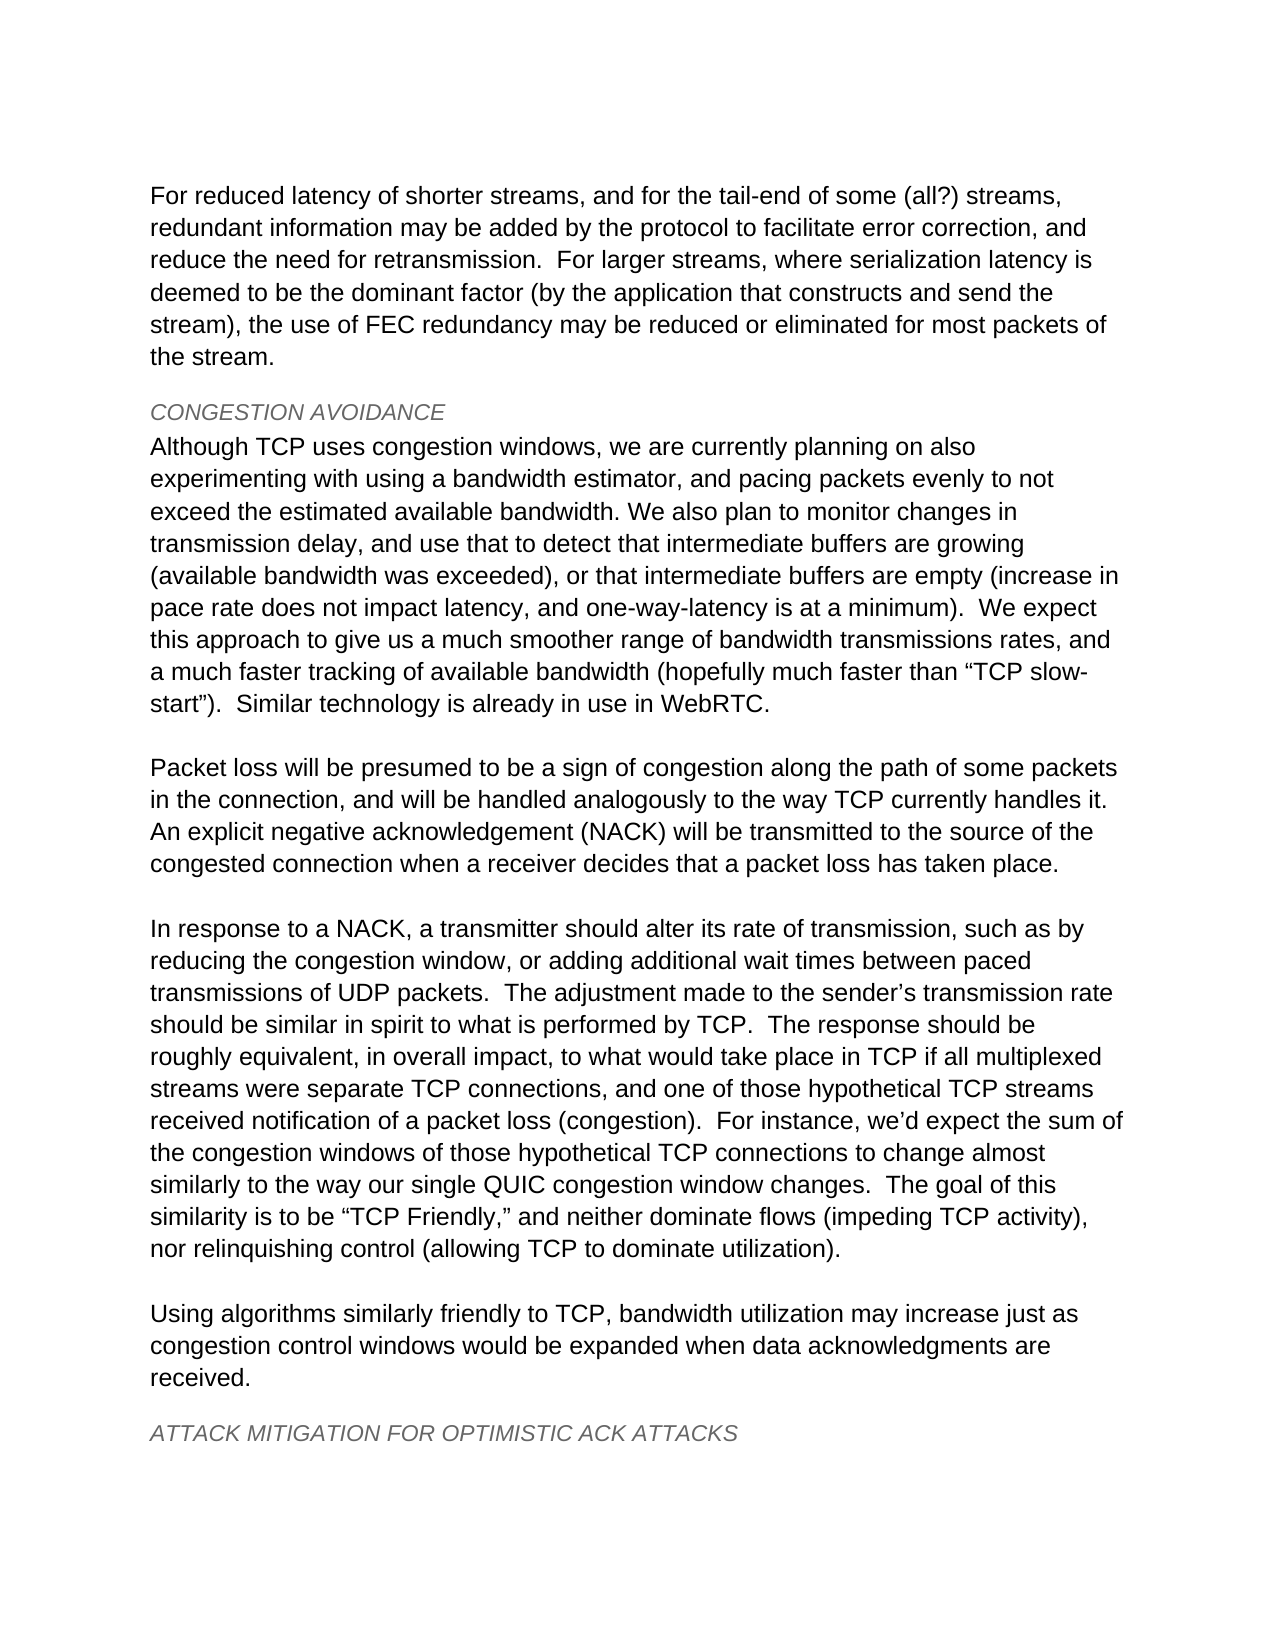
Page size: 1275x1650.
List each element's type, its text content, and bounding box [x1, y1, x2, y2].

subtitle ATTACK MITIGATION FOR OPTIMISTIC ACK ATTACKS [150, 1421, 1125, 1446]
text Packet loss will be presumed to be a sign of congestion along the path of some packets in the connection, and will be handled analogously to the way TCP currently handles it. An explicit negative acknowledgement (NACK) will be transmitted to the source of the congested connection when a receiver decides that a packet loss has taken place. [150, 754, 1125, 878]
subtitle CONGESTION AVOIDANCE [150, 399, 1125, 425]
text Using algorithms similarly friendly to TCP, bandwidth utilization may increase just as congestion control windows would be expanded when data acknowledgments are received. [150, 1299, 1125, 1391]
text Although TCP uses congestion windows, we are currently planning on also experimenting with using a bandwidth estimator, and pacing packets evenly to not exceed the estimated available bandwidth. We also plan to monitor changes in transmission delay, and use that to detect that intermediate buffers are growing (available bandwidth was exceeded), or that intermediate buffers are empty (increase in pace rate does not impact latency, and one-way-latency is at a minimum). We expect this approach to give us a much smoother range of bandwidth transmissions rates, and a much faster tracking of available bandwidth (hopefully much faster than “TCP slow-start”). Similar technology is already in use in WebRTC. [150, 433, 1125, 718]
text For reduced latency of shorter streams, and for the tail-end of some (all?) streams, redundant information may be added by the protocol to facilitate error correction, and reduce the need for retransmission. For larger streams, where serialization latency is deemed to be the dominant factor (by the application that constructs and send the stream), the use of FEC redundancy may be reduced or eliminated for most packets of the stream. [150, 182, 1125, 370]
text In response to a NACK, a transmitter should alter its rate of transmission, such as by reducing the congestion window, or adding additional wait times between paced transmissions of UDP packets. The adjustment made to the sender’s transmission rate should be similar in spirit to what is performed by TCP. The response should be roughly equivalent, in overall impact, to what would take place in TCP if all multiplexed streams were separate TCP connections, and one of those hypothetical TCP streams received notification of a packet loss (congestion). For instance, we’d expect the sum of the congestion windows of those hypothetical TCP connections to change almost similarly to the way our single QUIC congestion window changes. The goal of this similarity is to be “TCP Friendly,” and neither dominate flows (impeding TCP activity), nor relinquishing control (allowing TCP to dominate utilization). [150, 914, 1125, 1263]
